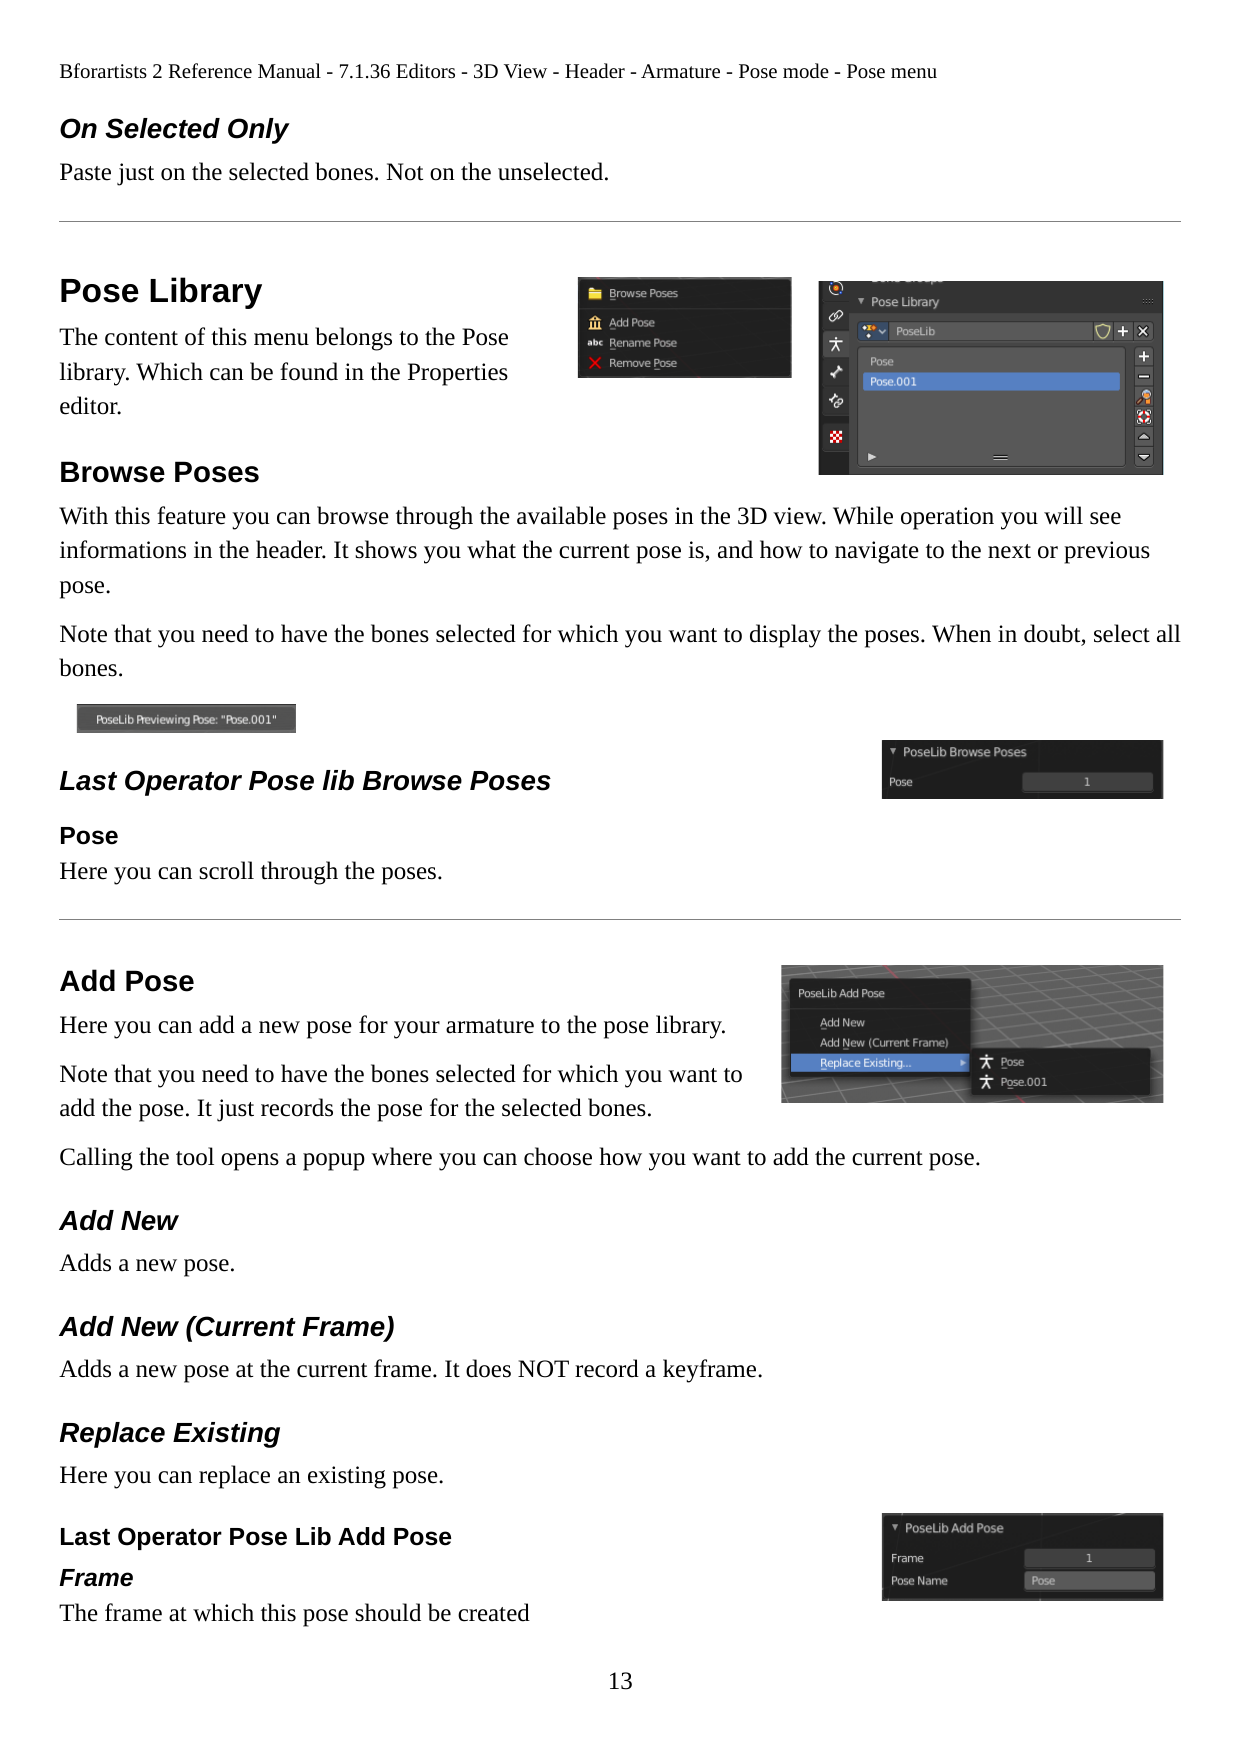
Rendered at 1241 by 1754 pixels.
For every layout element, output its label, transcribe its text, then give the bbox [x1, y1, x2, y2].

text Here you can add a new pose for your armature to the pose library. [59, 1010, 781, 1039]
subtitle [1164, 1563, 1181, 1591]
subtitle Pose Library [59, 271, 1181, 310]
text Here you can replace an existing pose. [59, 1460, 1181, 1489]
picture [818, 281, 1164, 475]
subtitle Last Operator Pose Lib Add Pose [59, 1522, 881, 1550]
picture [781, 965, 1164, 1103]
picture [76, 704, 296, 733]
text Here you can scroll through the poses. [59, 856, 1181, 884]
subtitle Add New [59, 1204, 1181, 1236]
text Note that you need to have the bones selected for which you want to display the poses. When in doubt, select all bones. [59, 619, 1181, 682]
text Calling the tool opens a popup where you can choose how you want to add the current pose. [59, 1142, 1181, 1171]
picture [881, 1513, 1164, 1601]
text Paste just on the selected bones. Not on the unselected. [59, 157, 1181, 186]
text Note that you need to have the bones selected for which you want to add the pose. It just records the pose for the selected bones. [59, 1059, 1181, 1122]
subtitle On Selected Only [59, 113, 1181, 144]
text The frame at which this pose should be created [59, 1598, 1181, 1626]
subtitle Last Operator Pose lib Browse Poses [59, 764, 881, 796]
text Adds a new pose. [59, 1248, 1181, 1277]
text Adds a new pose at the current frame. It does NOT record a keyframe. [59, 1354, 1181, 1383]
subtitle Pose [59, 821, 1181, 849]
text With this feature you can browse through the available poses in the 3D view. While operation you will see informations in the header. It shows you what the current pose is, and how to navigate to the next or previous pose. [59, 501, 1181, 599]
subtitle Frame [59, 1563, 881, 1591]
subtitle Browse Poses [59, 455, 1181, 488]
picture [881, 740, 1164, 799]
picture [577, 277, 792, 378]
subtitle Replace Existing [59, 1416, 1181, 1448]
subtitle Add Pose [59, 964, 1181, 997]
subtitle Add New (Current Frame) [59, 1310, 1181, 1342]
text The content of this menu belongs to the Pose library. Which can be found in the Properties editor. [59, 322, 818, 420]
